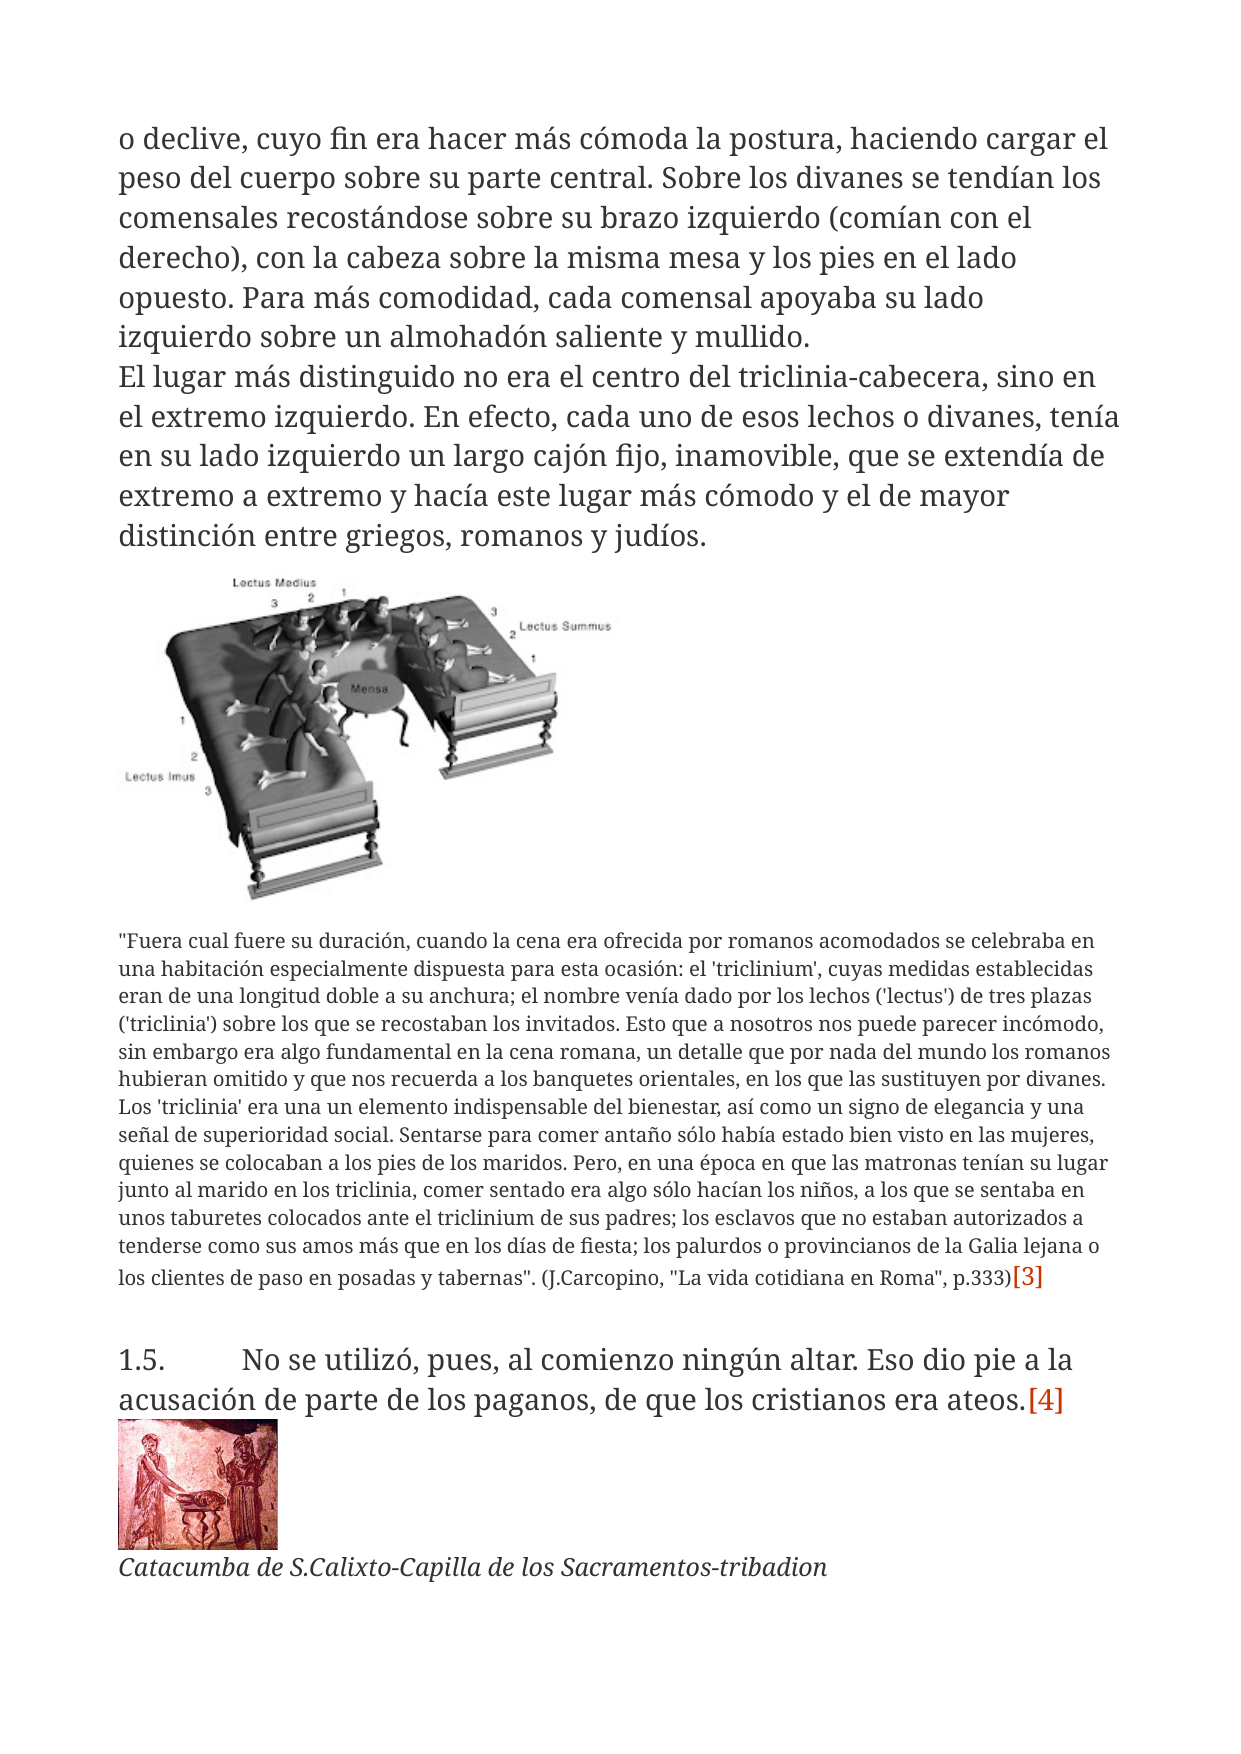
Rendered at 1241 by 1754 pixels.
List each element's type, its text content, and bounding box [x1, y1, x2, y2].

picture [118, 554, 619, 904]
text 1.5. No se utilizó, pues, al comienzo ningún altar. Eso dio pie a la acusación de parte de los paganos, de que los cristianos era ateos.[4] [118, 1340, 1122, 1419]
text El lugar más distinguido no era el centro del triclinia-cabecera, sino en el extremo izquierdo. En efecto, cada uno de esos lechos o divanes, tenía en su lado izquierdo un largo cajón fijo, inamovible, que se extendía de extremo a extremo y hacía este lugar más cómodo y el de mayor distinción entre griegos, romanos y judíos. [118, 356, 1122, 555]
text Catacumba de S.Calixto-Capilla de los Sacramentos-tribadion [118, 1549, 1122, 1584]
text o declive, cuyo fin era hacer más cómoda la postura, haciendo cargar el peso del cuerpo sobre su parte central. Sobre los divanes se tendían los comensales recostándose sobre su brazo izquierdo (comían con el derecho), con la cabeza sobre la misma mesa y los pies en el lado opuesto. Para más comodidad, cada comensal apoyaba su lado izquierdo sobre un almohadón saliente y mullido. [118, 118, 1122, 356]
picture [118, 1419, 278, 1550]
text "Fuera cual fuere su duración, cuando la cena era ofrecida por romanos acomodados se celebraba en una habitación especialmente dispuesta para esta ocasión: el 'triclinium', cuyas medidas establecidas eran de una longitud doble a su anchura; el nombre venía dado por los lechos ('lectus') de tres plazas ('triclinia') sobre los que se recostaban los invitados. Esto que a nosotros nos puede parecer incómodo, sin embargo era algo fundamental en la cena romana, un detalle que por nada del mundo los romanos hubieran omitido y que nos recuerda a los banquetes orientales, en los que las sustituyen por divanes. Los 'triclinia' era una un elemento indispensable del bienestar, así como un signo de elegancia y una señal de superioridad social. Sentarse para comer antaño sólo había estado bien visto en las mujeres, quienes se colocaban a los pies de los maridos. Pero, en una época en que las matronas tenían su lugar junto al marido en los triclinia, comer sentado era algo sólo hacían los niños, a los que se sentaba en unos taburetes colocados ante el triclinium de sus padres; los esclavos que no estaban autorizados a tenderse como sus amos más que en los días de fiesta; los palurdos o provincianos de la Galia lejana o los clientes de paso en posadas y tabernas". (J.Carcopino, "La vida cotidiana en Roma", p.333)[3] [118, 926, 1122, 1293]
